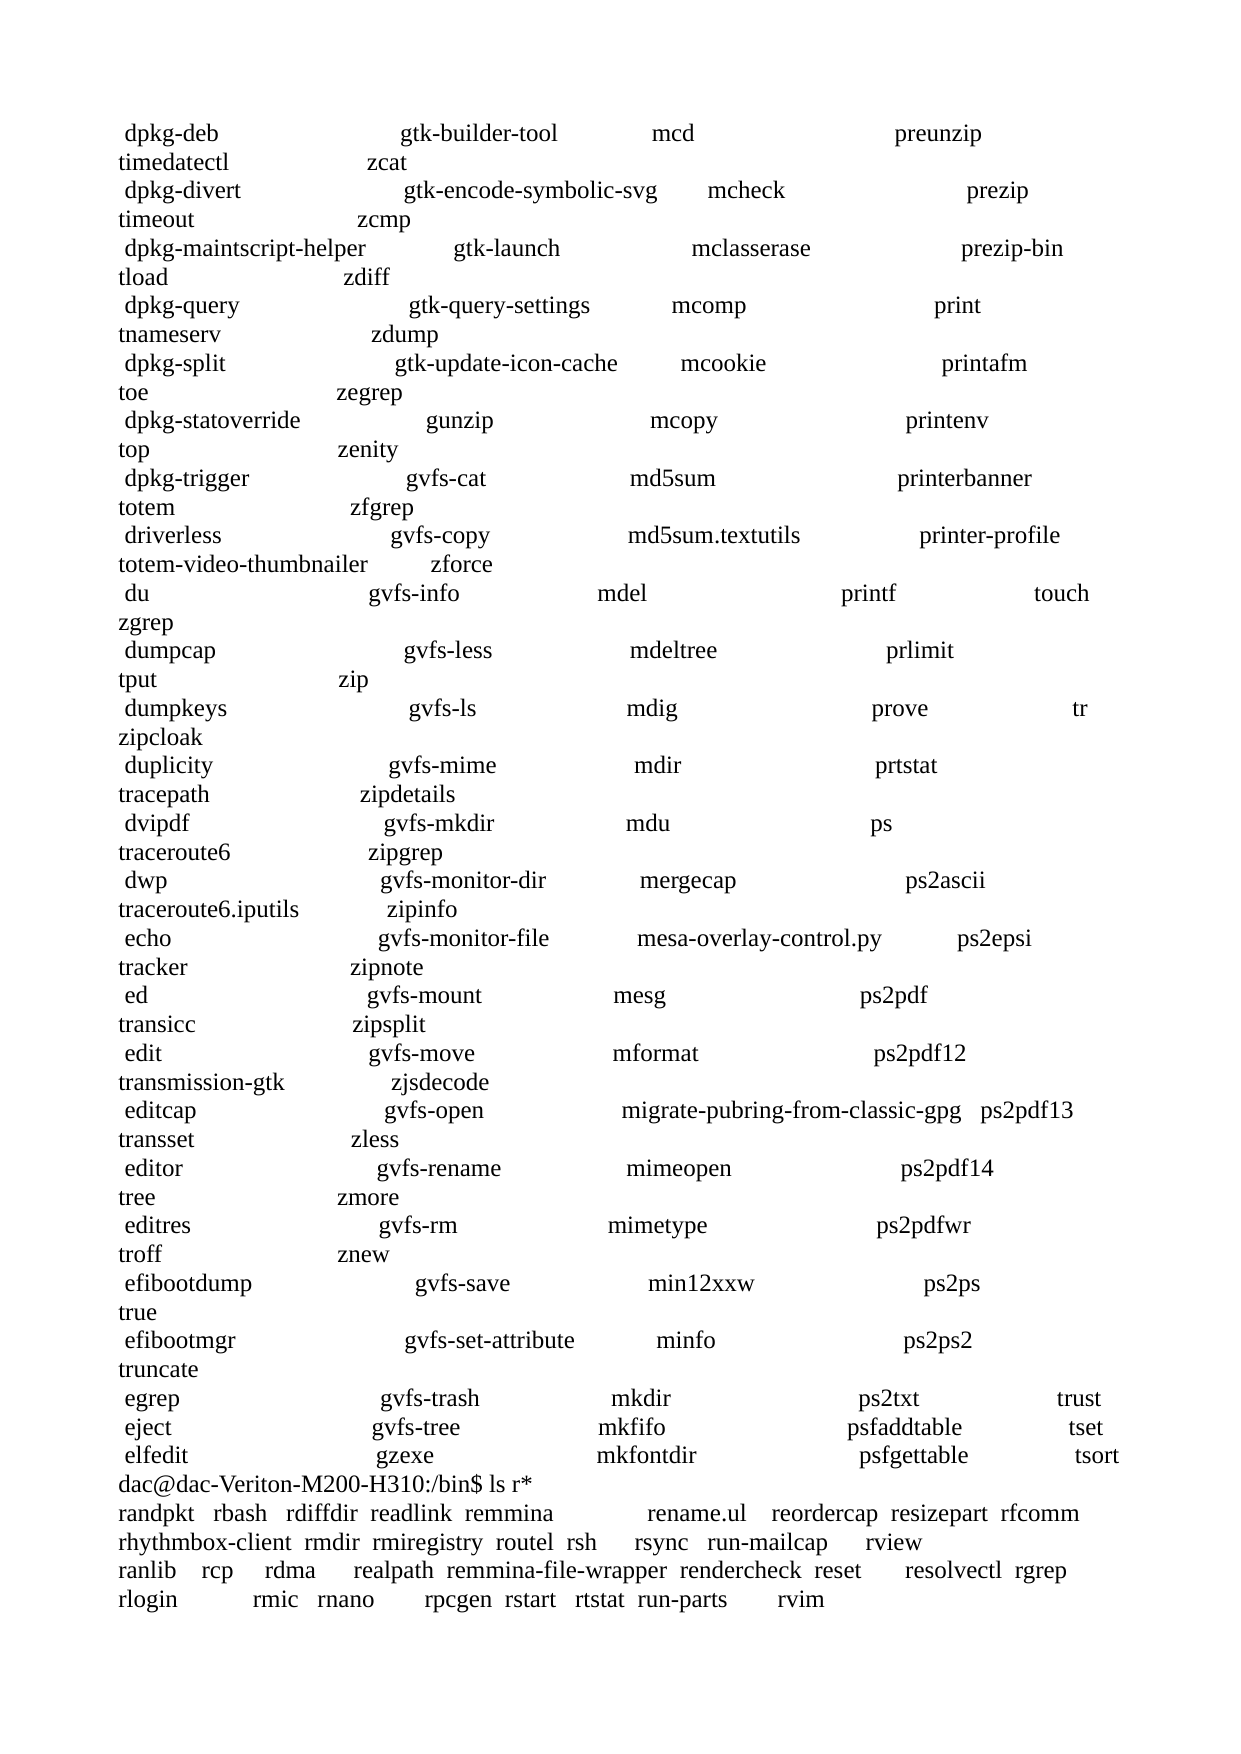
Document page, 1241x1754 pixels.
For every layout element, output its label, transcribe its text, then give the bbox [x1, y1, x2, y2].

text dumpkeys gvfs-ls mdig prove tr zipcloak [118, 693, 1122, 751]
text eject gvfs-tree mkfifo psfaddtable tset [118, 1412, 1122, 1441]
text dpkg-query gtk-query-settings mcomp print tnameserv zdump [118, 291, 1122, 348]
text ed gvfs-mount mesg ps2pdf transicc zipsplit [118, 981, 1122, 1038]
text dpkg-divert gtk-encode-symbolic-svg mcheck prezip timeout zcmp [118, 176, 1122, 233]
text elfedit gzexe mkfontdir psfgettable tsort [118, 1441, 1122, 1469]
text dpkg-statoverride gunzip mcopy printenv top zenity [118, 406, 1122, 463]
text editcap gvfs-open migrate-pubring-from-classic-gpg ps2pdf13 transset zless [118, 1096, 1122, 1153]
text edit gvfs-move mformat ps2pdf12 transmission-gtk zjsdecode [118, 1038, 1122, 1096]
text du gvfs-info mdel printf touch zgrep [118, 578, 1122, 636]
text dpkg-deb gtk-builder-tool mcd preunzip timedatectl zcat [118, 118, 1122, 176]
text driverless gvfs-copy md5sum.textutils printer-profile totem-video-thumbnailer zforce [118, 521, 1122, 578]
text echo gvfs-monitor-file mesa-overlay-control.py ps2epsi tracker zipnote [118, 923, 1122, 981]
text ranlib rcp rdma realpath remmina-file-wrapper rendercheck reset resolvectl rgrep rlogin rmic rnano rpcgen rstart rtstat run-parts rvim [118, 1556, 1122, 1613]
text efibootdump gvfs-save min12xxw ps2ps true [118, 1268, 1122, 1326]
text randpkt rbash rdiffdir readlink remmina rename.ul reordercap resizepart rfcomm rhythmbox-client rmdir rmiregistry routel rsh rsync run-mailcap rview [118, 1498, 1122, 1556]
text dpkg-split gtk-update-icon-cache mcookie printafm toe zegrep [118, 348, 1122, 406]
text editor gvfs-rename mimeopen ps2pdf14 tree zmore [118, 1153, 1122, 1211]
text duplicity gvfs-mime mdir prtstat tracepath zipdetails [118, 751, 1122, 808]
text egrep gvfs-trash mkdir ps2txt trust [118, 1383, 1122, 1412]
text dvipdf gvfs-mkdir mdu ps traceroute6 zipgrep [118, 808, 1122, 866]
text dpkg-maintscript-helper gtk-launch mclasserase prezip-bin tload zdiff [118, 233, 1122, 291]
text editres gvfs-rm mimetype ps2pdfwr troff znew [118, 1211, 1122, 1268]
text dac@dac-Veriton-M200-H310:/bin$ ls r* [118, 1469, 1122, 1498]
text dumpcap gvfs-less mdeltree prlimit tput zip [118, 636, 1122, 693]
text dpkg-trigger gvfs-cat md5sum printerbanner totem zfgrep [118, 463, 1122, 521]
text efibootmgr gvfs-set-attribute minfo ps2ps2 truncate [118, 1326, 1122, 1383]
text dwp gvfs-monitor-dir mergecap ps2ascii traceroute6.iputils zipinfo [118, 866, 1122, 923]
